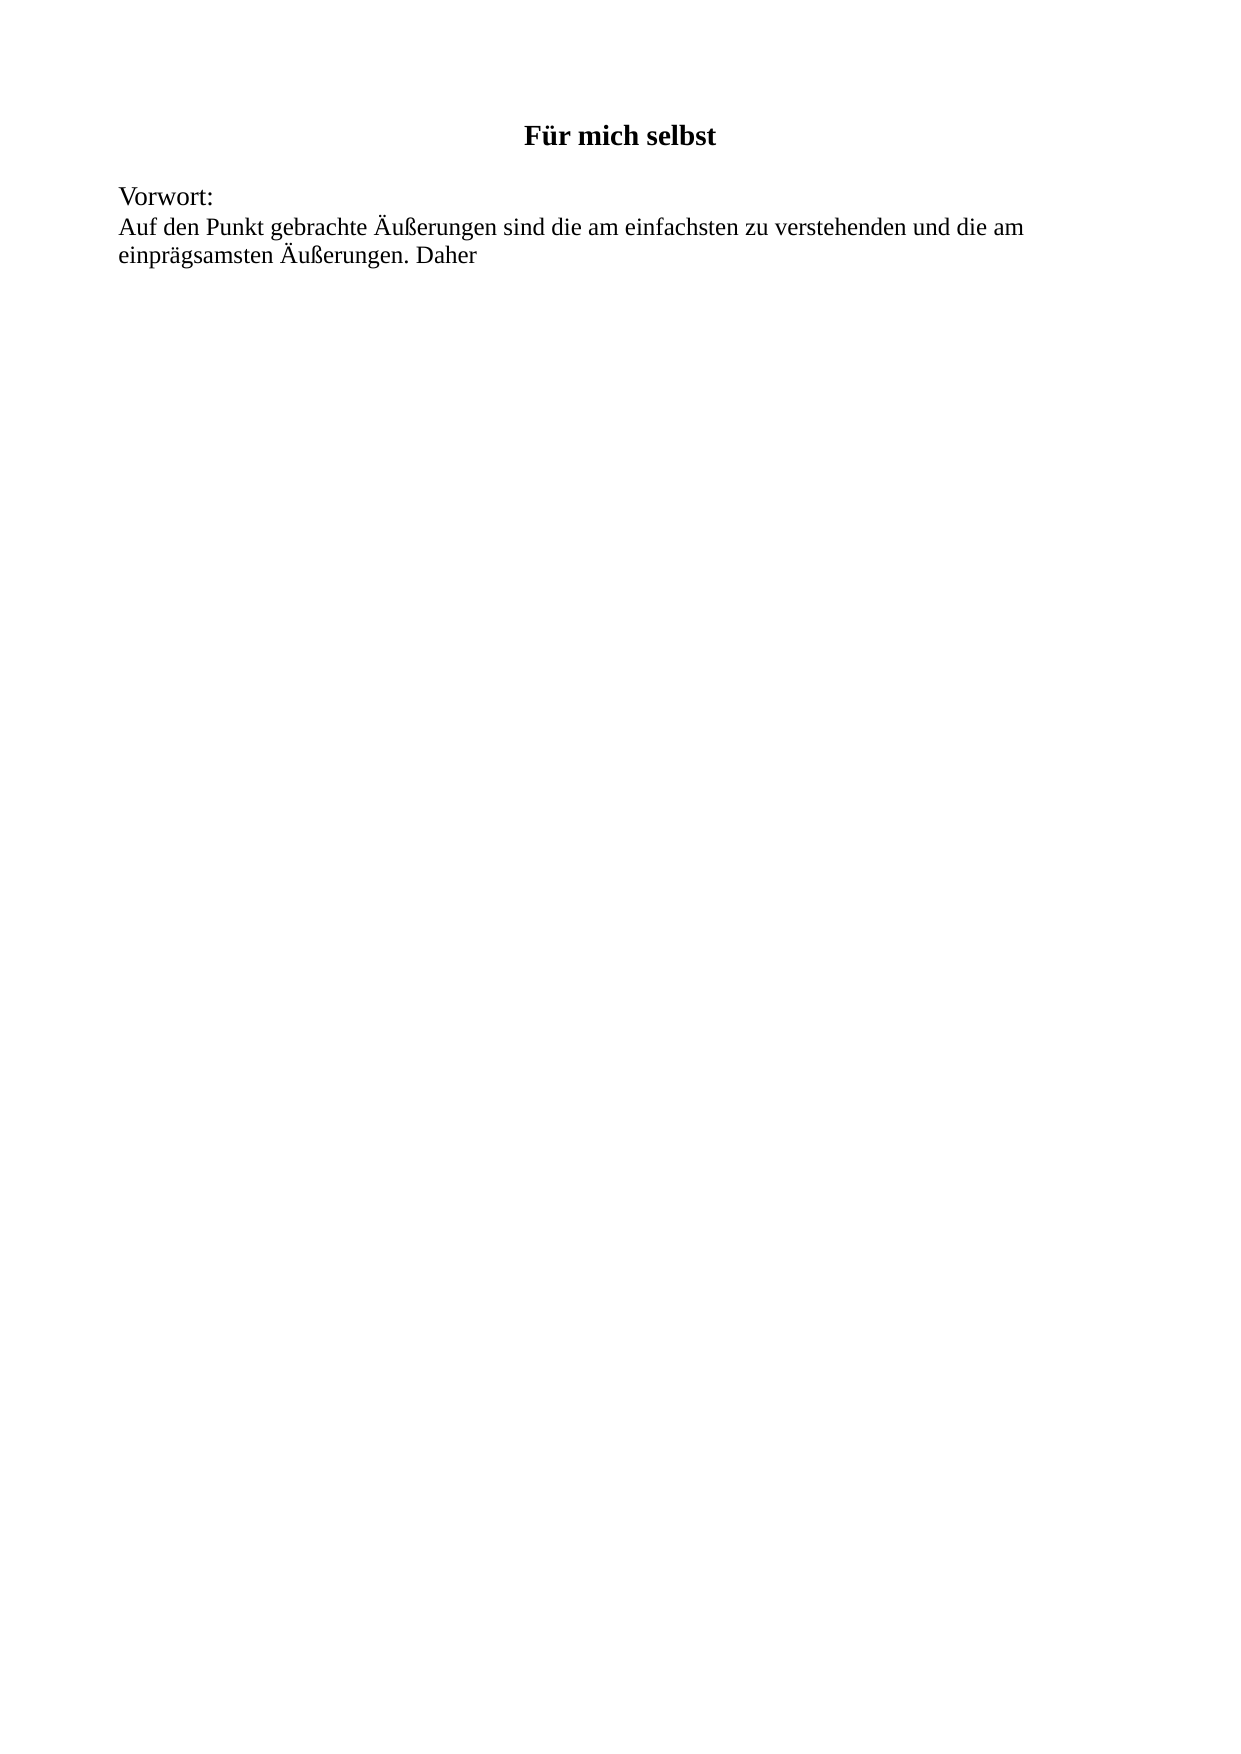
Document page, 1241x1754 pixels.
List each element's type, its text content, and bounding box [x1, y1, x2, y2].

text Vorwort: [118, 180, 1122, 212]
text Auf den Punkt gebrachte Äußerungen sind die am einfachsten zu verstehenden und die am einprägsamsten Äußerungen. Daher [118, 212, 1122, 269]
text Für mich selbst [118, 118, 1122, 152]
